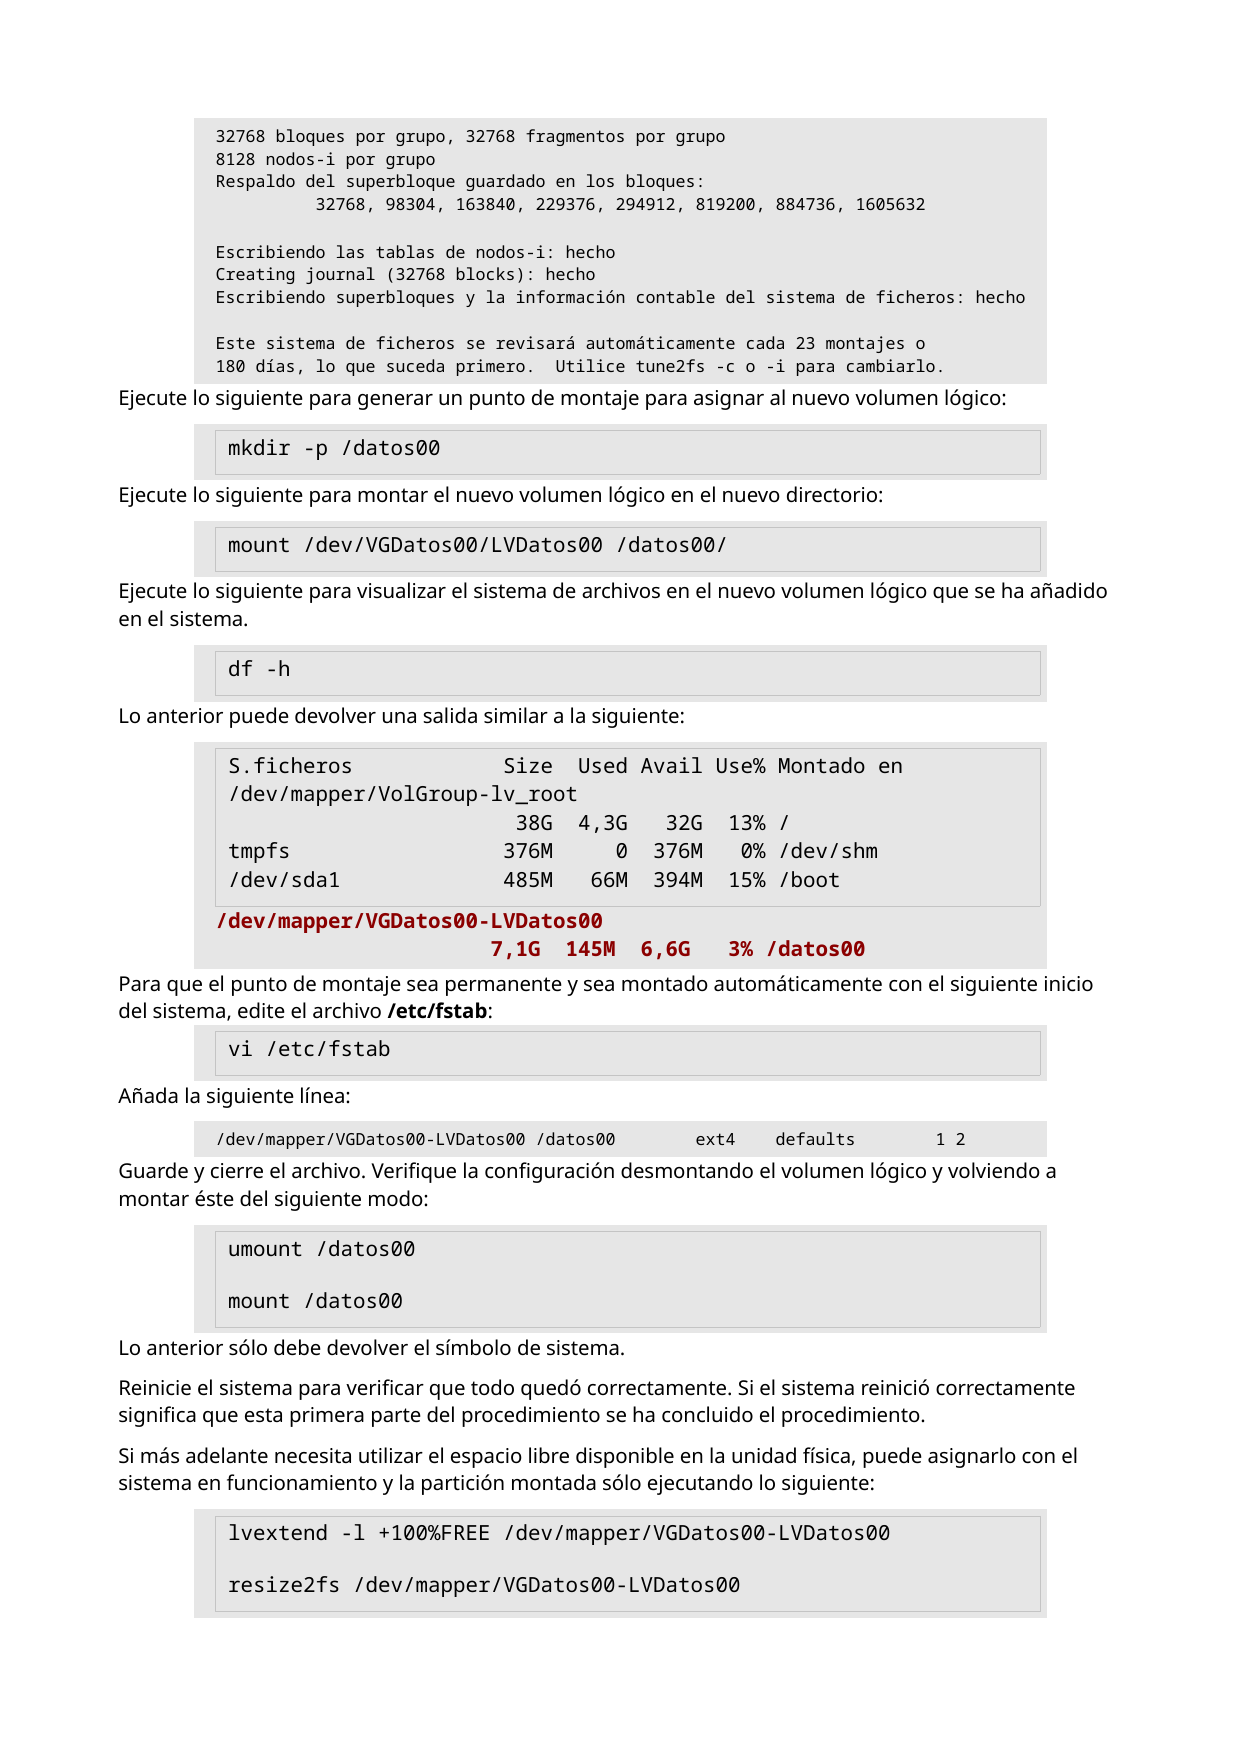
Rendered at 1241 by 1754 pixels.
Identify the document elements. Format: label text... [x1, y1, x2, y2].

text Si más adelante necesita utilizar el espacio libre disponible en la unidad física, puede asignarlo con el sistema en funcionamiento y la partición montada sólo ejecutando lo siguiente: [118, 1441, 1122, 1497]
text Lo anterior sólo debe devolver el símbolo de sistema. [118, 1333, 1122, 1361]
table_header df -h [194, 645, 1047, 702]
table_header umount /datos00 mount /datos00 [194, 1225, 1047, 1333]
table_header mkdir -p /datos00 [194, 424, 1047, 480]
table_header lvextend -l +100%FREE /dev/mapper/VGDatos00-LVDatos00 resize2fs /dev/mapper/VGDatos00-LVDatos00 [194, 1509, 1047, 1618]
text Lo anterior puede devolver una salida similar a la siguiente: [118, 702, 1122, 729]
text Añada la siguiente línea: [118, 1081, 1122, 1109]
text Ejecute lo siguiente para generar un punto de montaje para asignar al nuevo volumen lógico: [118, 384, 1122, 411]
table_header 32768 bloques por grupo, 32768 fragmentos por grupo 8128 nodos-i por grupo Respaldo del superbloque guardado en los bloques: 32768, 98304, 163840, 229376, 294912, 819200, 884736, 1605632 Escribiendo las tablas de nodos-i: hecho Creating journal (32768 blocks): hecho Escribiendo superbloques y la información contable del sistema de ficheros: hecho Este sistema de ficheros se revisará automáticamente cada 23 montajes o 180 días, lo que suceda primero. Utilice tune2fs -c o -i para cambiarlo. [194, 118, 1047, 384]
text Ejecute lo siguiente para visualizar el sistema de archivos en el nuevo volumen lógico que se ha añadido en el sistema. [118, 577, 1122, 633]
text Reinicie el sistema para verificar que todo quedó correctamente. Si el sistema reinició correctamente significa que esta primera parte del procedimiento se ha concluido el procedimiento. [118, 1373, 1122, 1429]
text Ejecute lo siguiente para montar el nuevo volumen lógico en el nuevo directorio: [118, 480, 1122, 508]
table_header vi /etc/fstab [194, 1025, 1047, 1081]
text Para que el punto de montaje sea permanente y sea montado automáticamente con el siguiente inicio del sistema, edite el archivo /etc/fstab: [118, 969, 1122, 1025]
table_header S.ficheros Size Used Avail Use% Montado en /dev/mapper/VolGroup-lv_root 38G 4,3G 32G 13% / tmpfs 376M 0 376M 0% /dev/shm /dev/sda1 485M 66M 394M 15% /boot /dev/mapper/VGDatos00-LVDatos00 7,1G 145M 6,6G 3% /datos00 [194, 742, 1047, 969]
text Guarde y cierre el archivo. Verifique la configuración desmontando el volumen lógico y volviendo a montar éste del siguiente modo: [118, 1157, 1122, 1212]
table_header mount /dev/VGDatos00/LVDatos00 /datos00/ [194, 521, 1047, 577]
table_header /dev/mapper/VGDatos00-LVDatos00 /datos00 ext4 defaults 1 2 [194, 1121, 1047, 1157]
